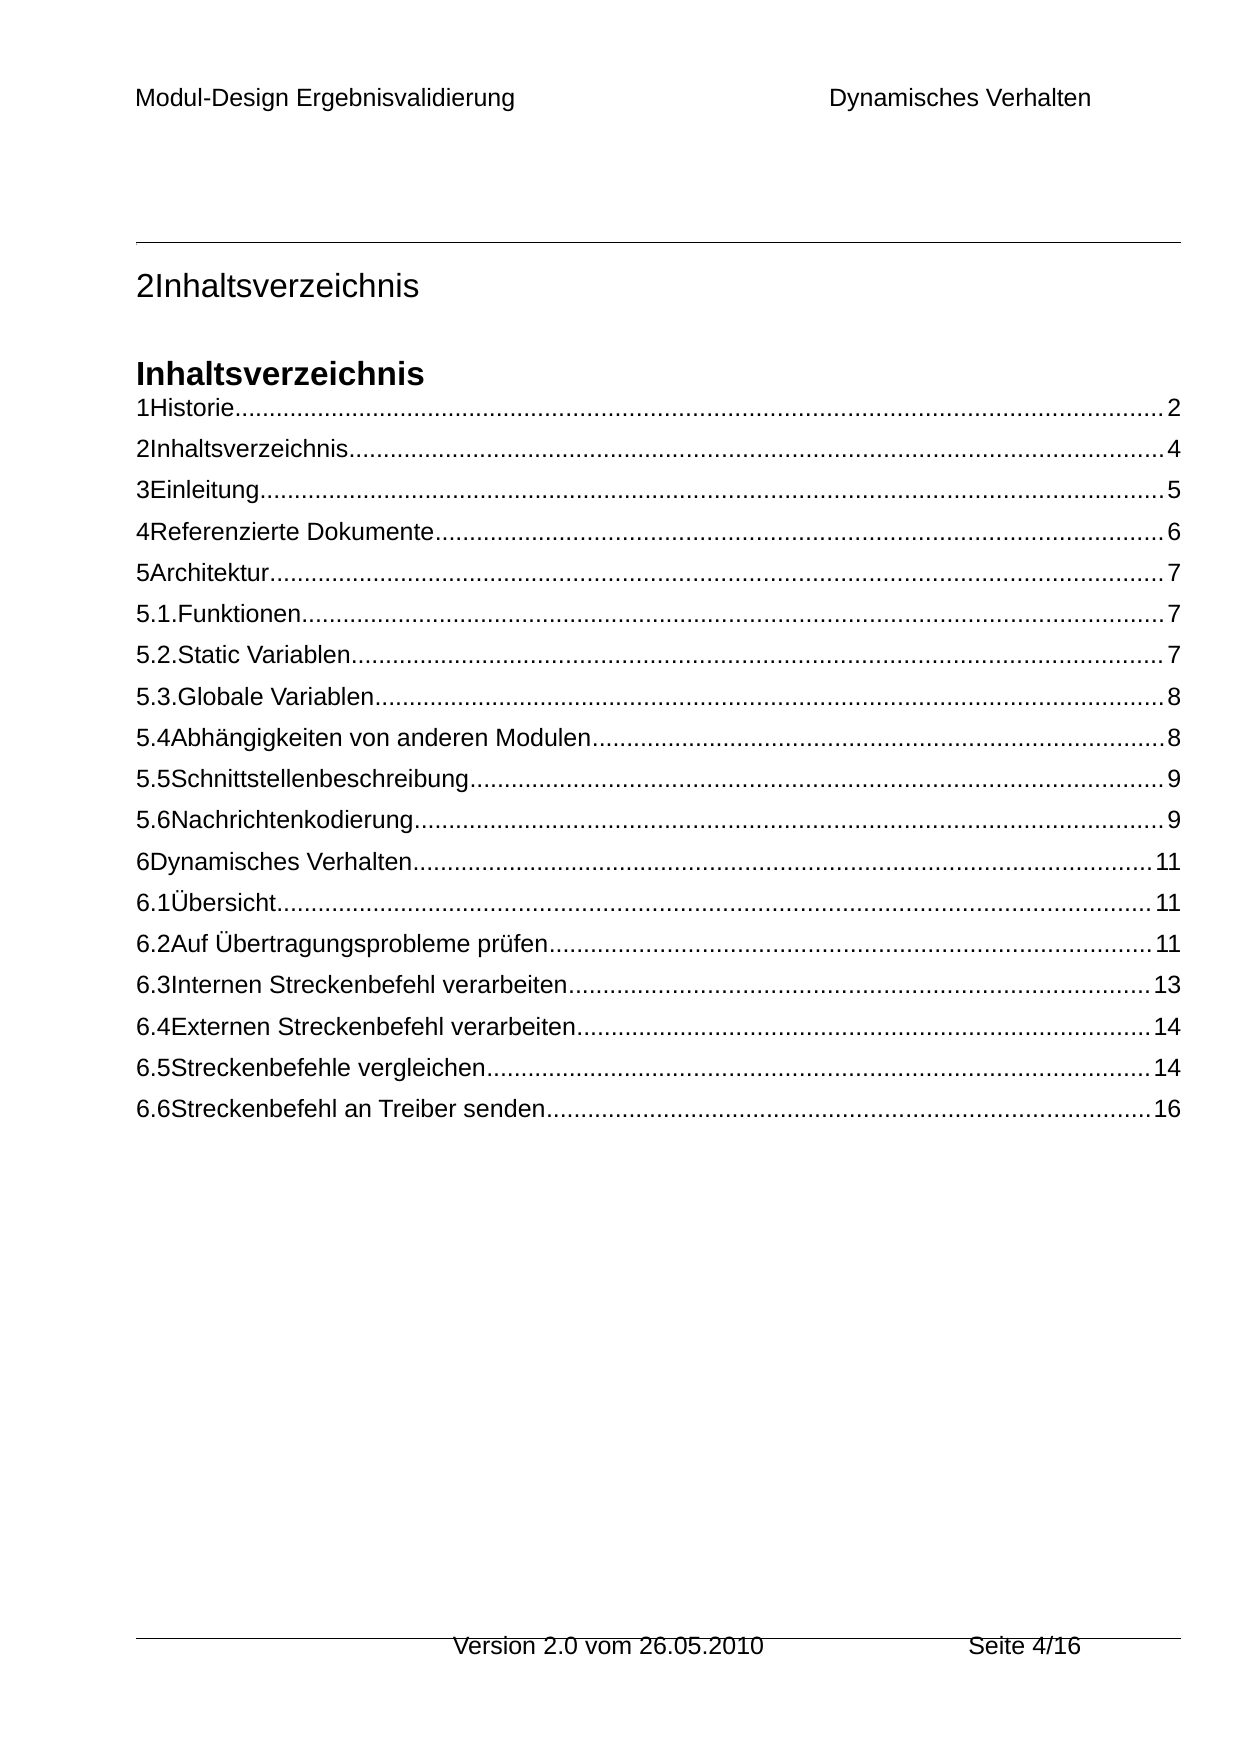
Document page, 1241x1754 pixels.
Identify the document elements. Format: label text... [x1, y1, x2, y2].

text 2Inhaltsverzeichnis 4 [136, 434, 1181, 463]
text 6.4Externen Streckenbefehl verarbeiten 14 [136, 1011, 1181, 1040]
text 5.5Schnittstellenbeschreibung 9 [136, 764, 1181, 793]
text 5.3.Globale Variablen 8 [136, 681, 1181, 710]
subtitle Inhaltsverzeichnis [136, 354, 1181, 393]
text 5.4Abhängigkeiten von anderen Modulen 8 [136, 723, 1181, 751]
text 1Historie 2 [136, 393, 1181, 421]
text 3Einleitung 5 [136, 475, 1181, 504]
text 6.2Auf Übertragungsprobleme prüfen 11 [136, 929, 1181, 958]
text 6.6Streckenbefehl an Treiber senden 16 [136, 1094, 1181, 1123]
text 5Architektur 7 [136, 558, 1181, 586]
text 5.1.Funktionen 7 [136, 599, 1181, 628]
text 4Referenzierte Dokumente 6 [136, 516, 1181, 545]
text 6.1Übersicht 11 [136, 888, 1181, 916]
text 5.6Nachrichtenkodierung 9 [136, 805, 1181, 834]
text 6.3Internen Streckenbefehl verarbeiten 13 [136, 970, 1181, 999]
text 6.5Streckenbefehle vergleichen 14 [136, 1053, 1181, 1081]
text 6Dynamisches Verhalten 11 [136, 846, 1181, 875]
subtitle Inhaltsverzeichnis [136, 266, 1181, 304]
text 5.2.Static Variablen 7 [136, 640, 1181, 669]
